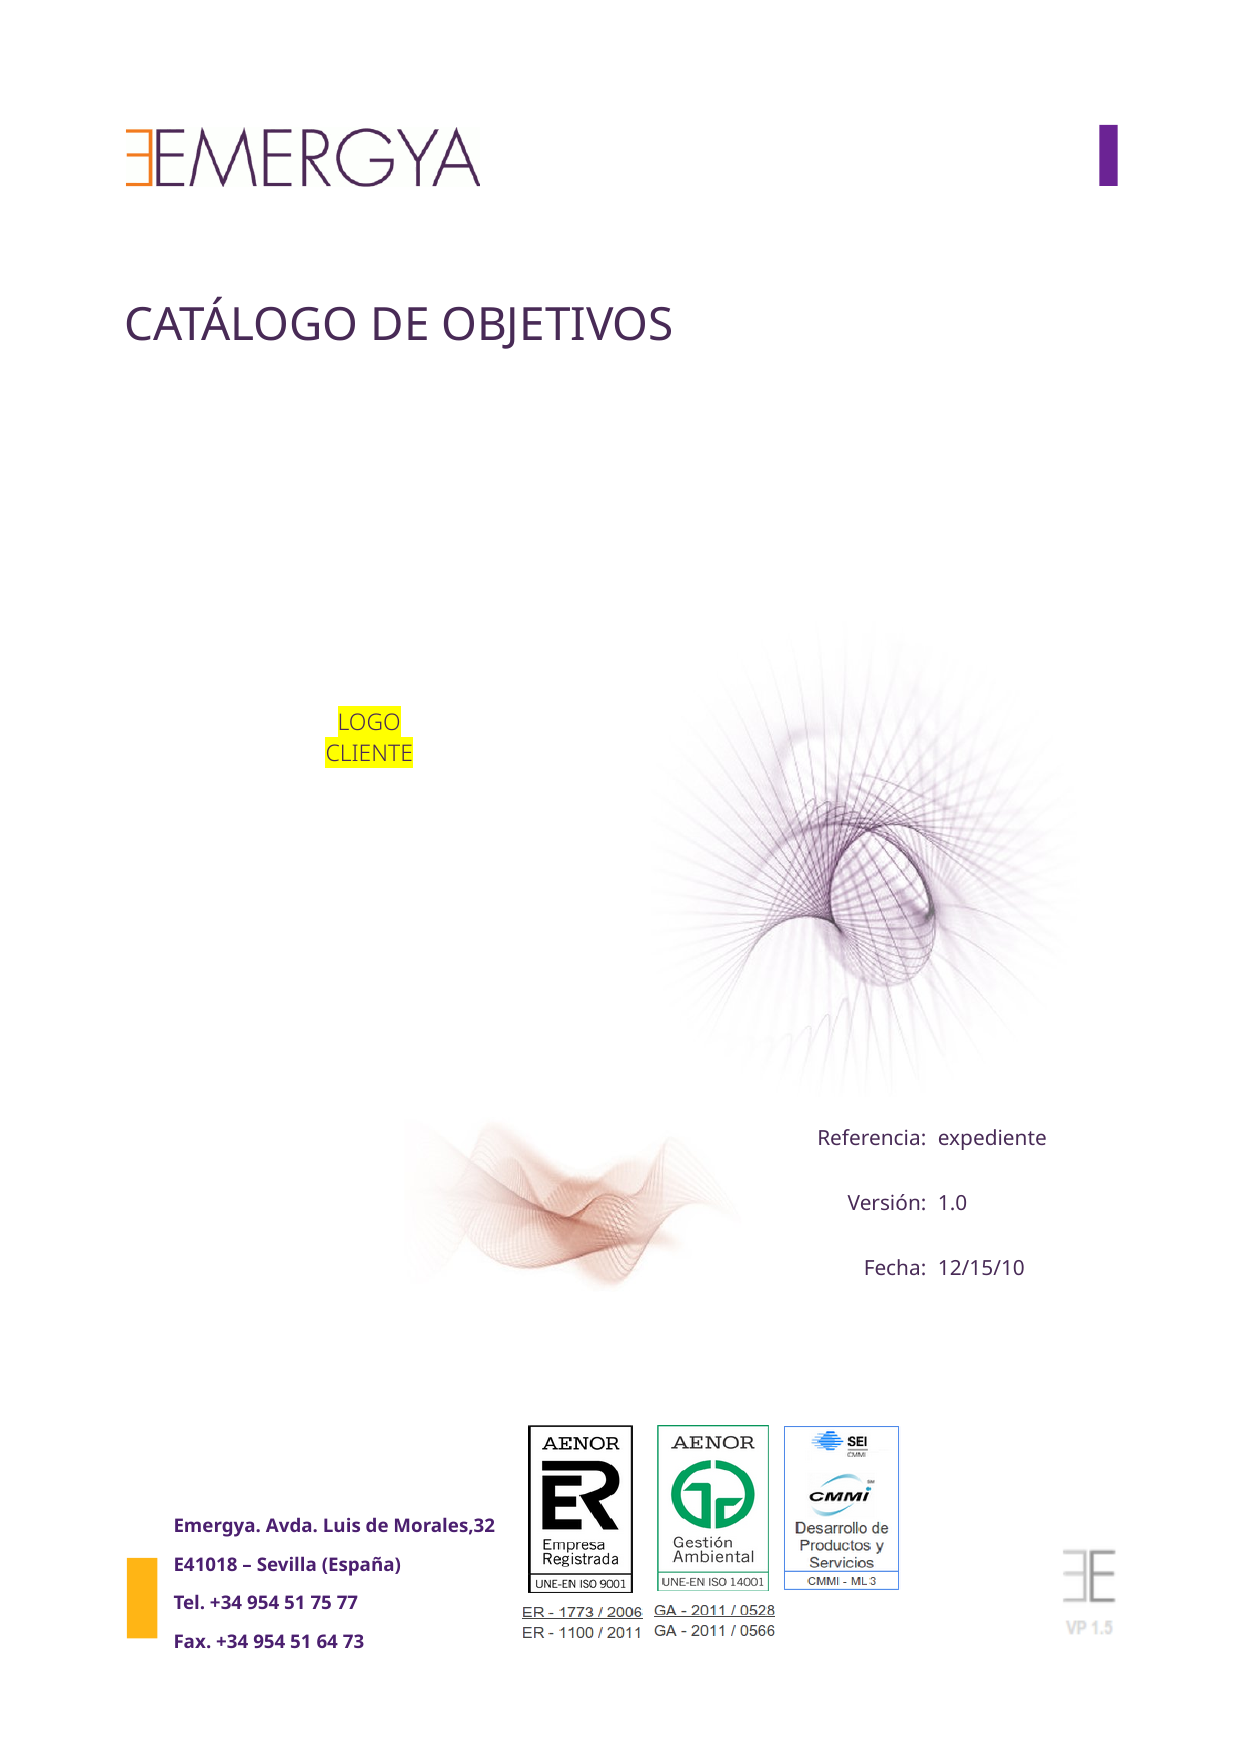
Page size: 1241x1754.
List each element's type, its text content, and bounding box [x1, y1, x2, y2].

table_cell [620, 607, 1122, 1104]
table_cell [118, 468, 1122, 515]
table_cell 1.0 [932, 1170, 1122, 1234]
table_cell Fecha: [787, 1235, 932, 1299]
picture [125, 127, 480, 187]
picture [1059, 1546, 1119, 1638]
table_cell [118, 1300, 1122, 1393]
table_cell [354, 1105, 787, 1299]
table_cell [118, 231, 1122, 267]
table_cell Catálogo de Objetivos [118, 268, 1122, 467]
table_cell LOGO CLIENTE [118, 607, 620, 1104]
table_cell [118, 1393, 1122, 1484]
table_cell Referencia: [787, 1105, 932, 1169]
table_cell expediente [932, 1105, 1122, 1169]
table_cell [118, 559, 1122, 607]
picture [519, 1422, 901, 1639]
table_cell [118, 1105, 354, 1299]
table_cell Versión: [787, 1170, 932, 1234]
table_header [118, 118, 1122, 231]
table_cell [118, 515, 1122, 559]
picture [651, 621, 1087, 1097]
picture [404, 1117, 742, 1292]
table_cell 15/12/10 [932, 1235, 1122, 1299]
